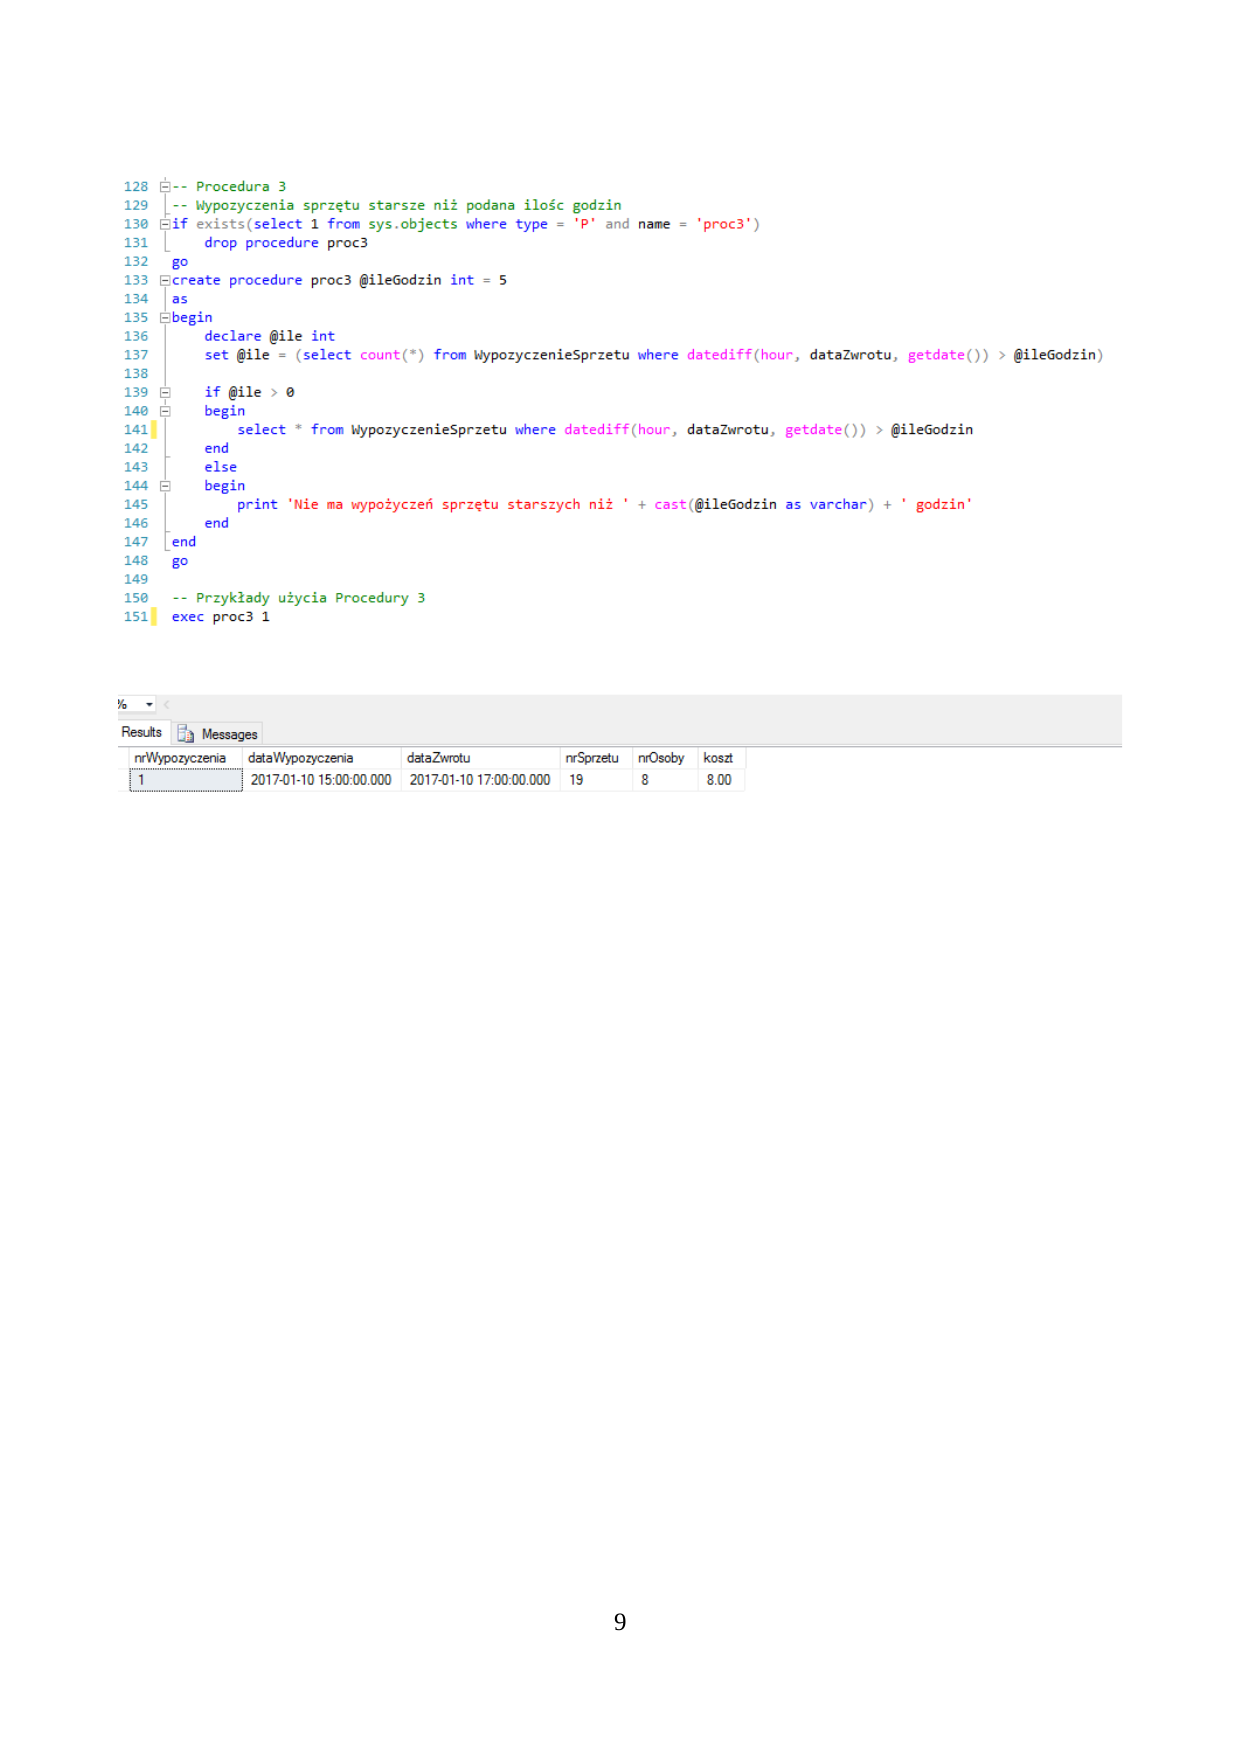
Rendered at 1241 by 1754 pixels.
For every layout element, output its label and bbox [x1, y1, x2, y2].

picture [118, 176, 1123, 814]
